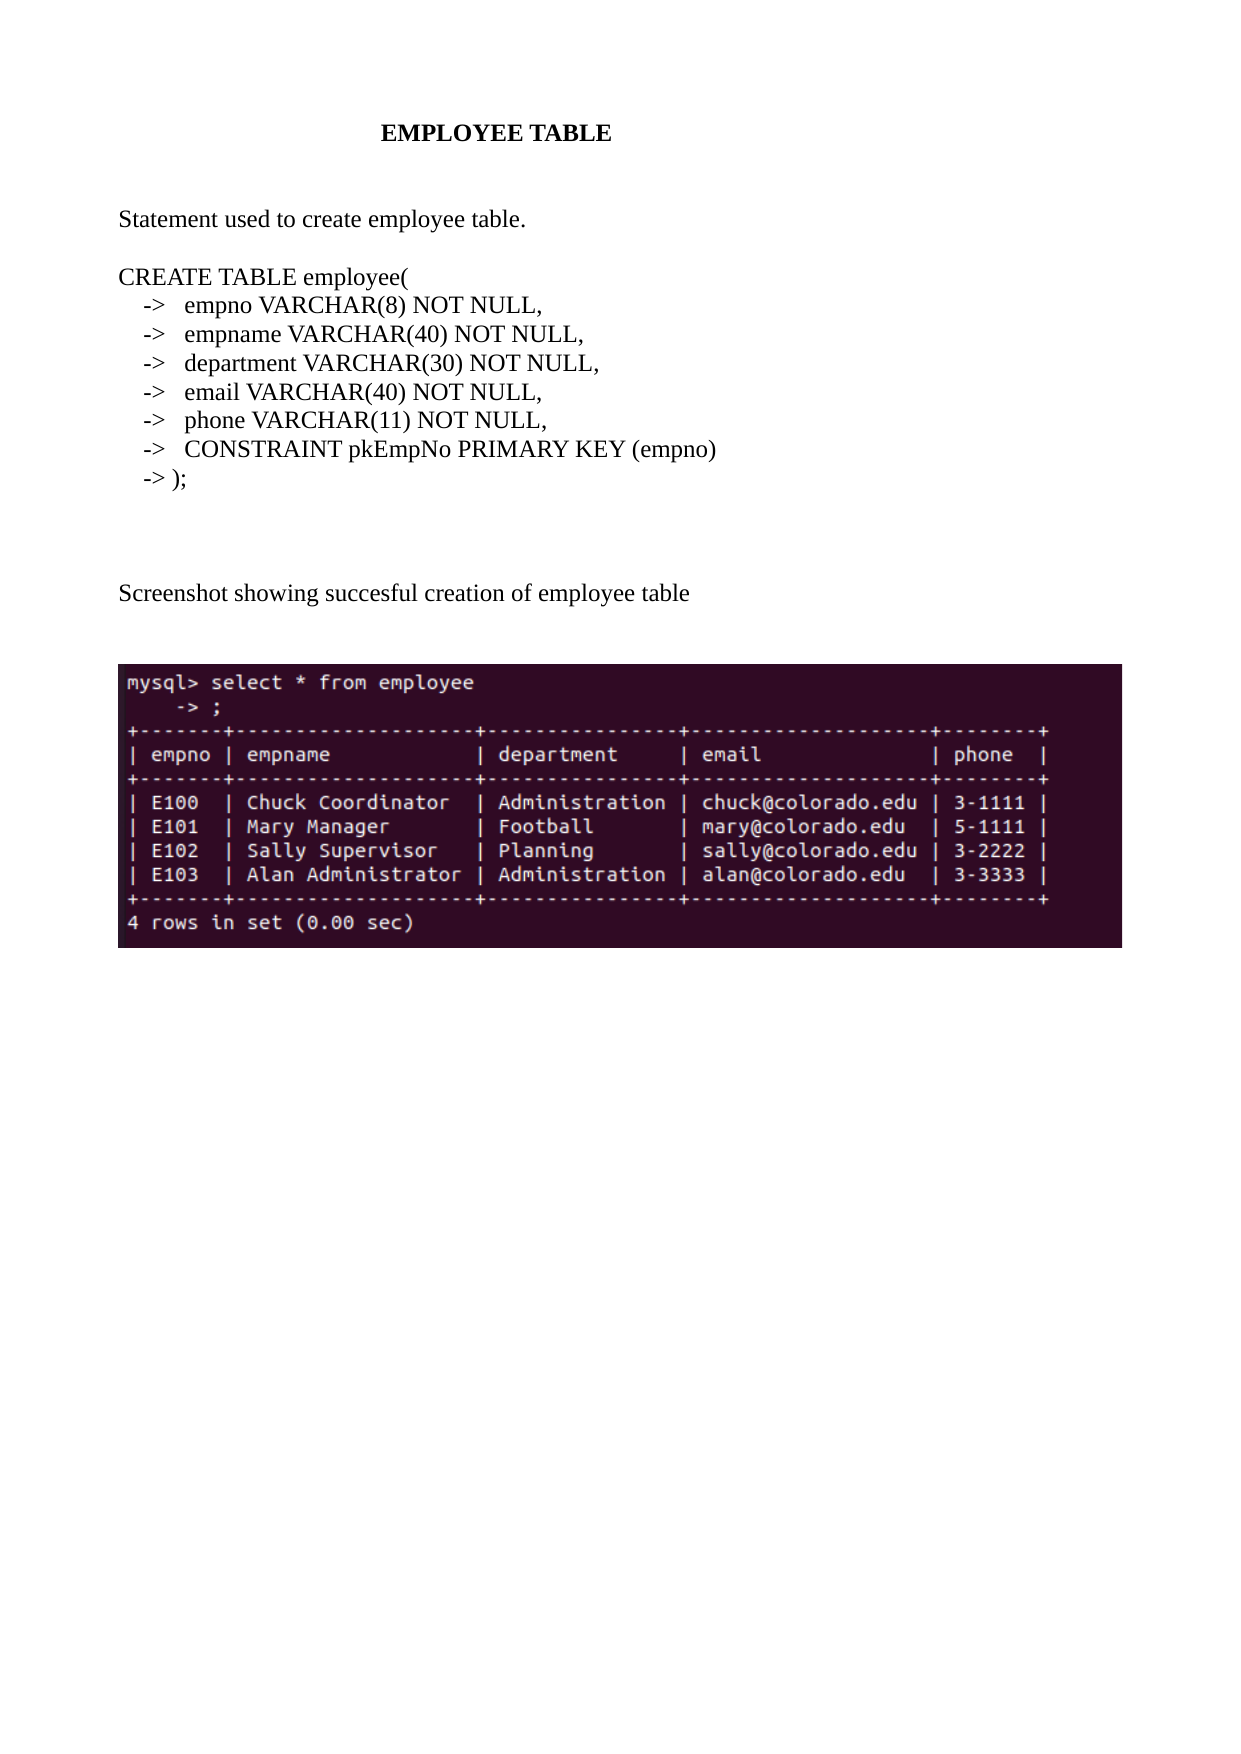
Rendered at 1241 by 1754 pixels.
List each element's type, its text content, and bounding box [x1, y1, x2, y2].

text Screenshot showing succesful creation of employee table [118, 578, 1122, 607]
text Statement used to create employee table. [118, 204, 1122, 233]
text -> CONSTRAINT pkEmpNo PRIMARY KEY (empno) [118, 434, 1122, 463]
text -> empno VARCHAR(8) NOT NULL, [118, 291, 1122, 319]
picture [118, 664, 1123, 948]
text -> ); [118, 463, 1122, 492]
text -> email VARCHAR(40) NOT NULL, [118, 377, 1122, 406]
text CREATE TABLE employee( [118, 262, 1122, 291]
text -> phone VARCHAR(11) NOT NULL, [118, 406, 1122, 434]
text EMPLOYEE TABLE [118, 118, 1122, 147]
text -> empname VARCHAR(40) NOT NULL, [118, 319, 1122, 348]
text -> department VARCHAR(30) NOT NULL, [118, 348, 1122, 377]
